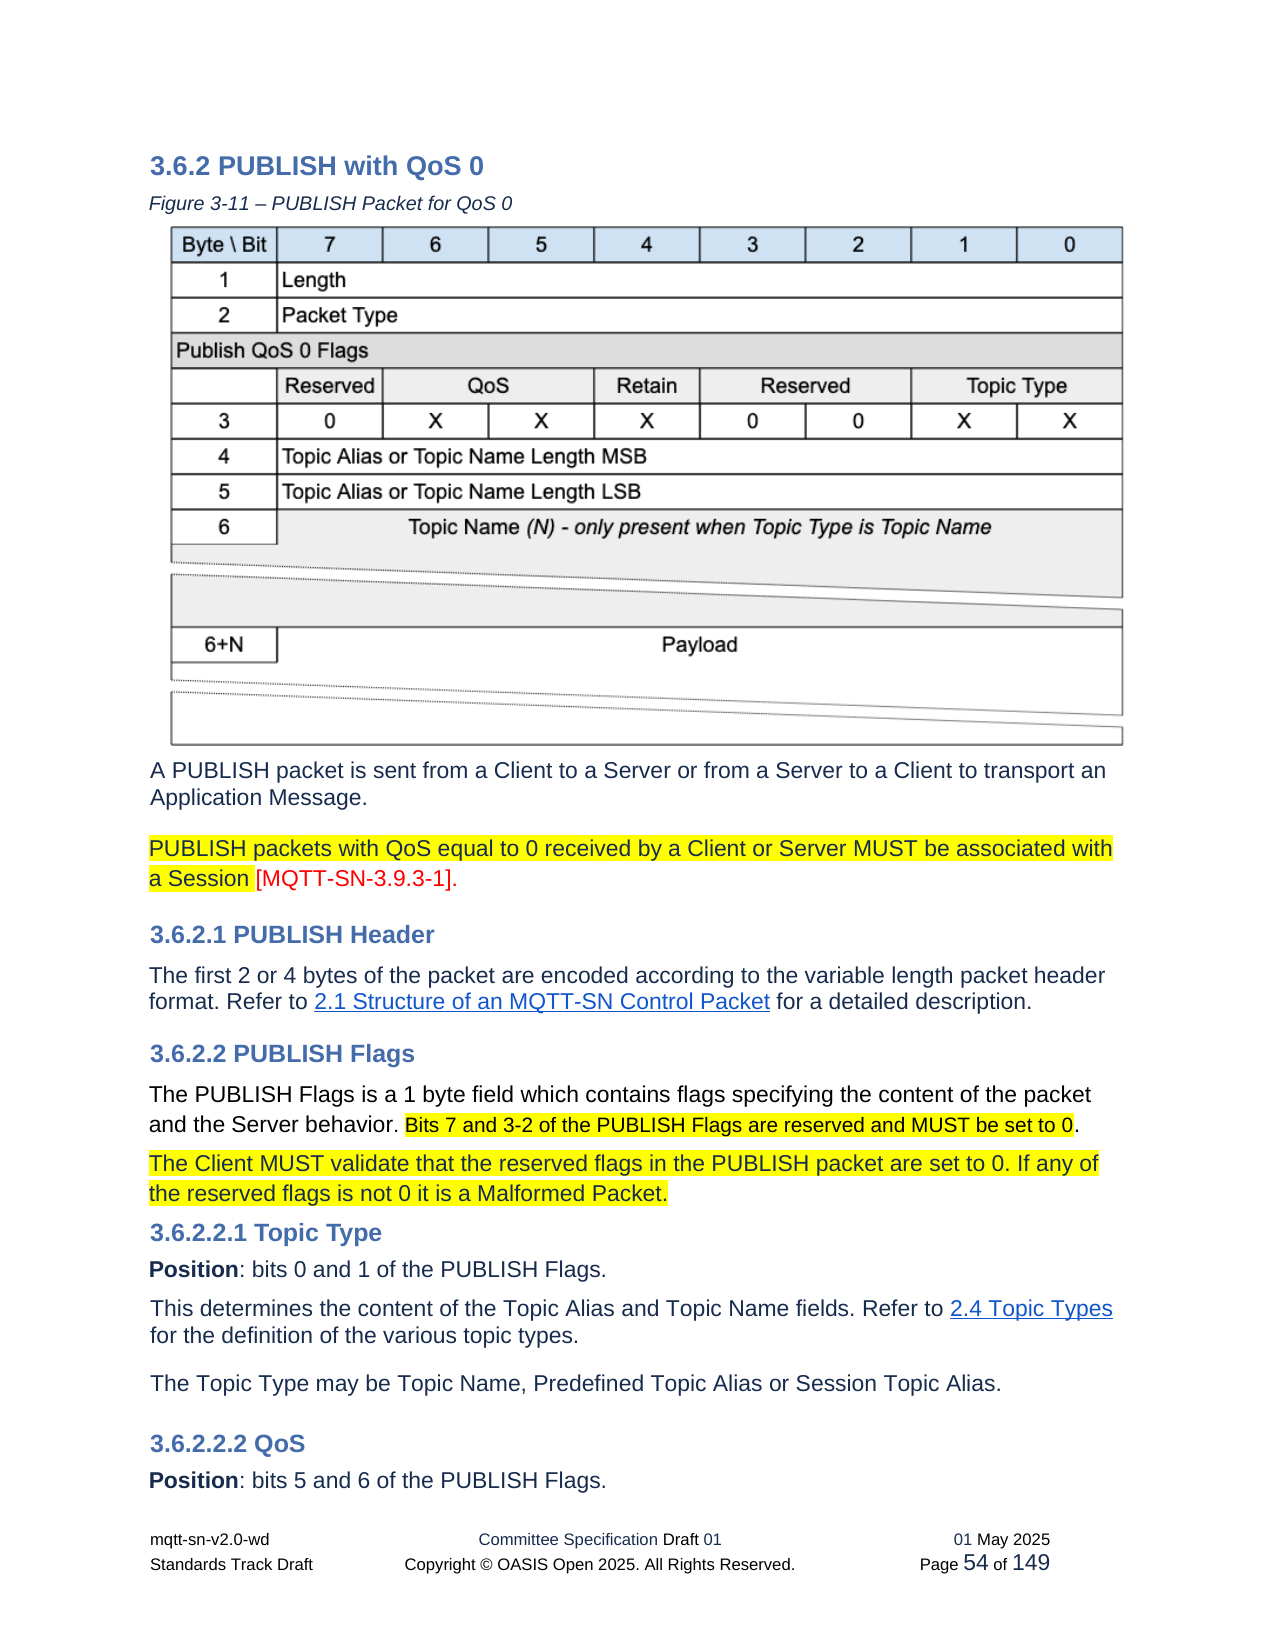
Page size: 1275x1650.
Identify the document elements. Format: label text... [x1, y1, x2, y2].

text A PUBLISH packet is sent from a Client to a Server or from a Server to a Client to transport an Application Message. [150, 757, 1125, 810]
subtitle 3.6.2.2.2 QoS [150, 1429, 1124, 1457]
subtitle 3.6.2 PUBLISH with QoS 0 [150, 150, 1124, 181]
text This determines the content of the Topic Alias and Topic Name fields. Refer to 2.4 Topic Types for the definition of the various topic types. [150, 1295, 1124, 1348]
text The Topic Type may be Topic Name, Predefined Topic Alias or Session Topic Alias. [150, 1370, 1124, 1396]
text The Client MUST validate that the reserved flags in the PUBLISH packet are set to 0. If any of the reserved flags is not 0 it is a Malformed Packet. [148, 1149, 1124, 1206]
text Position: bits 0 and 1 of the PUBLISH Flags. [148, 1256, 1124, 1282]
subtitle 3.6.2.2 PUBLISH Flags [150, 1039, 1124, 1068]
subtitle 3.6.2.1 PUBLISH Header [150, 921, 1124, 949]
picture [148, 226, 1124, 746]
text PUBLISH packets with QoS equal to 0 received by a Client or Server MUST be associated with a Session [MQTT-SN-3.9.3-1]. [148, 835, 1124, 892]
text The PUBLISH Flags is a 1 byte field which contains flags specifying the content of the packet and the Server behavior. Bits 7 and 3-2 of the PUBLISH Flags are reserved and MUST be set to 0. [148, 1081, 1124, 1137]
subtitle 3.6.2.2.1 Topic Type [150, 1218, 1124, 1247]
text The first 2 or 4 bytes of the packet are encoded according to the variable length packet header format. Refer to 2.1 Structure of an MQTT-SN Control Packet for a detailed description. [148, 962, 1124, 1014]
text Figure 3-11 – PUBLISH Packet for QoS 0 [148, 192, 1124, 215]
text Position: bits 5 and 6 of the PUBLISH Flags. [148, 1467, 1124, 1493]
